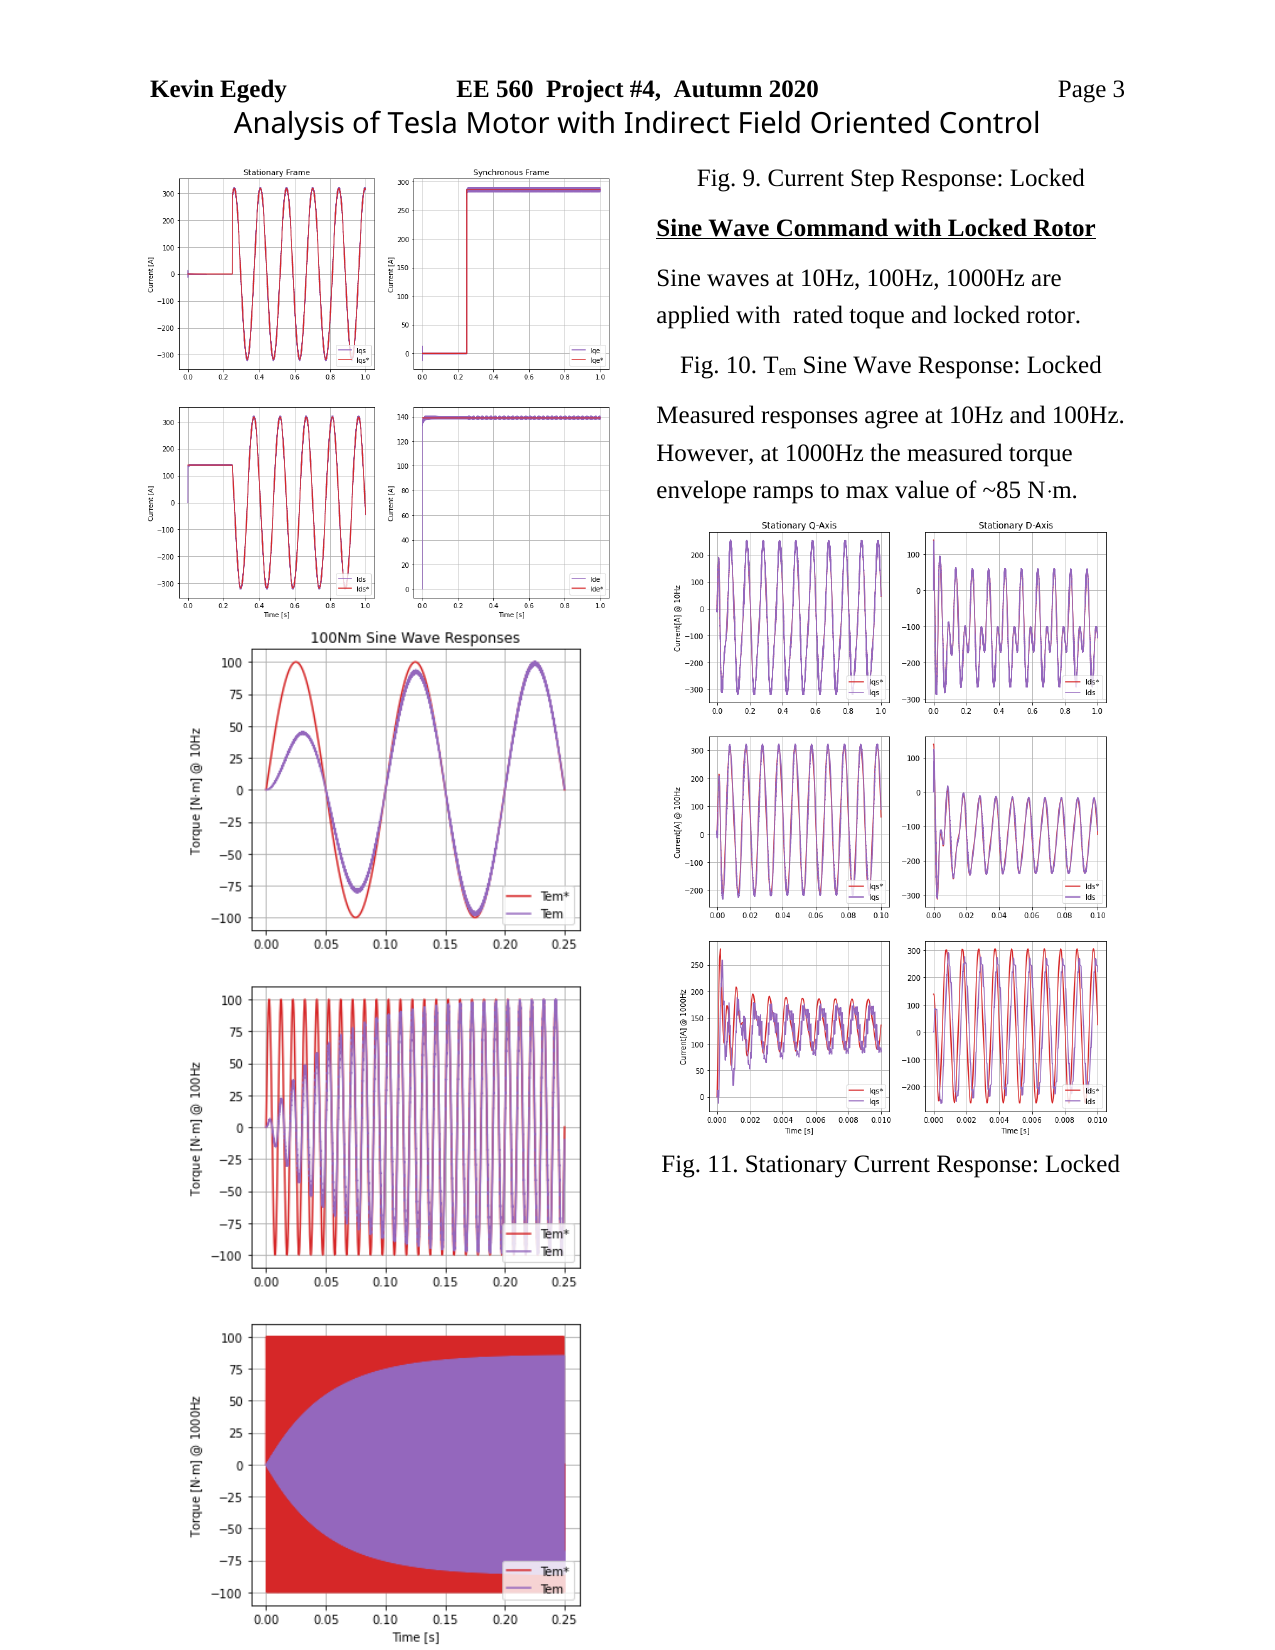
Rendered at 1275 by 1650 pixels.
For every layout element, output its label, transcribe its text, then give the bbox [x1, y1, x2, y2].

picture [143, 164, 613, 622]
text Sine Wave Command with Locked Rotor [656, 204, 1125, 241]
text Measured responses agree at 10Hz and 100Hz. However, at 1000Hz the measured torque envelope ramps to max value of ~85 Nm. [656, 391, 1125, 504]
text Sine waves at 10Hz, 100Hz, 1000Hz are applied with rated toque and locked rotor. [656, 254, 1125, 329]
text Fig. 9. Current Step Response: Locked [656, 154, 1125, 191]
picture [181, 623, 587, 1650]
picture [669, 516, 1112, 1138]
text Fig. 10. Tem Sine Wave Response: Locked [656, 341, 1125, 379]
text Fig. 11. Stationary Current Response: Locked [656, 516, 1125, 1178]
